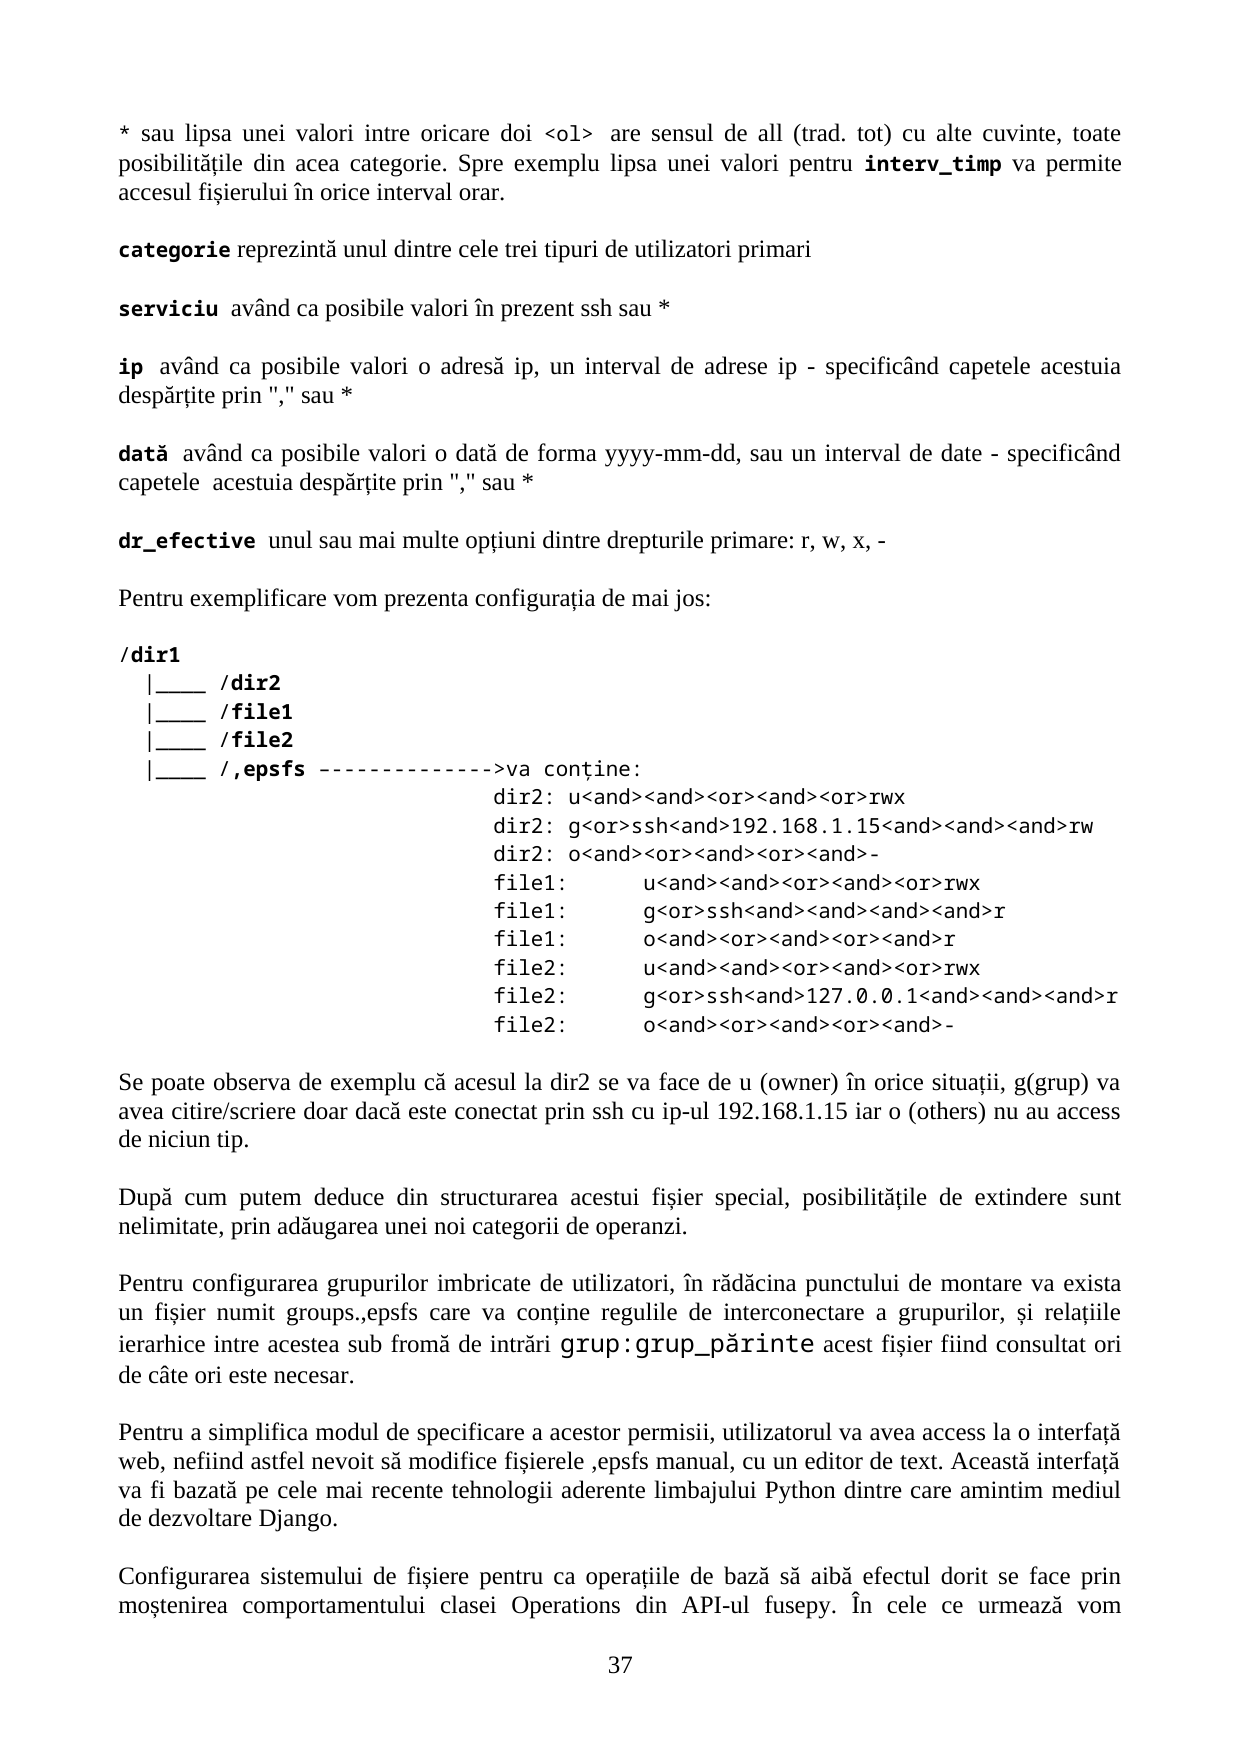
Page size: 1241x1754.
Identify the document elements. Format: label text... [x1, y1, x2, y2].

text ip având ca posibile valori o adresă ip, un interval de adrese ip - specificând capetele acestuia despărțite prin "," sau * [118, 351, 1122, 409]
text |____ /dir2 [118, 668, 1122, 697]
text Configurarea sistemului de fișiere pentru ca operațiile de bază să aibă efectul dorit se face prin moștenirea comportamentului clasei Operations din API-ul fusepy. În cele ce urmează vom [118, 1561, 1122, 1618]
text file1: o<and><or><and><or><and>r [118, 924, 1122, 953]
text dir2: u<and><and><or><and><or>rwx [118, 782, 1122, 811]
text |____ /file1 [118, 697, 1122, 725]
text file2: o<and><or><and><or><and>- [118, 1010, 1122, 1038]
text Se poate observa de exemplu că acesul la dir2 se va face de u (owner) în orice situații, g(grup) va avea citire/scriere doar dacă este conectat prin ssh cu ip-ul 192.168.1.15 iar o (others) nu au access de niciun tip. [118, 1067, 1122, 1153]
text Pentru a simplifica modul de specificare a acestor permisii, utilizatorul va avea access la o interfață web, nefiind astfel nevoit să modifice fișierele ,epsfs manual, cu un editor de text. Această interfață va fi bazată pe cele mai recente tehnologii aderente limbajului Python dintre care amintim mediul de dezvoltare Django. [118, 1417, 1122, 1532]
text file1: u<and><and><or><and><or>rwx [118, 868, 1122, 896]
text Pentru exemplificare vom prezenta configurația de mai jos: [118, 583, 1122, 612]
text |____ /file2 [118, 725, 1122, 754]
text dr_efective unul sau mai multe opțiuni dintre drepturile primare: r, w, x, - [118, 525, 1122, 554]
text dată având ca posibile valori o dată de forma yyyy-mm-dd, sau un interval de date - specificând capetele acestuia despărțite prin "," sau * [118, 438, 1122, 496]
text Pentru configurarea grupurilor imbricate de utilizatori, în rădăcina punctului de montare va exista un fișier numit groups.,epsfs care va conține regulile de interconectare a grupurilor, și relațiile ierarhice intre acestea sub fromă de intrări grup:grup_părinte acest fișier fiind consultat ori de câte ori este necesar. [118, 1268, 1122, 1388]
text categorie reprezintă unul dintre cele trei tipuri de utilizatori primari [118, 234, 1122, 264]
text file2: g<or>ssh<and>127.0.0.1<and><and><and>r [118, 981, 1122, 1010]
text /dir1 [118, 640, 1122, 668]
text dir2: g<or>ssh<and>192.168.1.15<and><and><and>rw [118, 811, 1122, 839]
text file1: g<or>ssh<and><and><and><and>r [118, 896, 1122, 924]
text |____ /,epsfs –------------->va conține: [118, 754, 1122, 782]
text * sau lipsa unei valori intre oricare doi <ol> are sensul de all (trad. tot) cu alte cuvinte, toate posibilitățile din acea categorie. Spre exemplu lipsa unei valori pentru interv_timp va permite accesul fișierului în orice interval orar. [118, 118, 1122, 206]
text dir2: o<and><or><and><or><and>- [118, 839, 1122, 868]
text file2: u<and><and><or><and><or>rwx [118, 953, 1122, 981]
text După cum putem deduce din structurarea acestui fișier special, posibilitățile de extindere sunt nelimitate, prin adăugarea unei noi categorii de operanzi. [118, 1182, 1122, 1239]
text serviciu având ca posibile valori în prezent ssh sau * [118, 293, 1122, 322]
